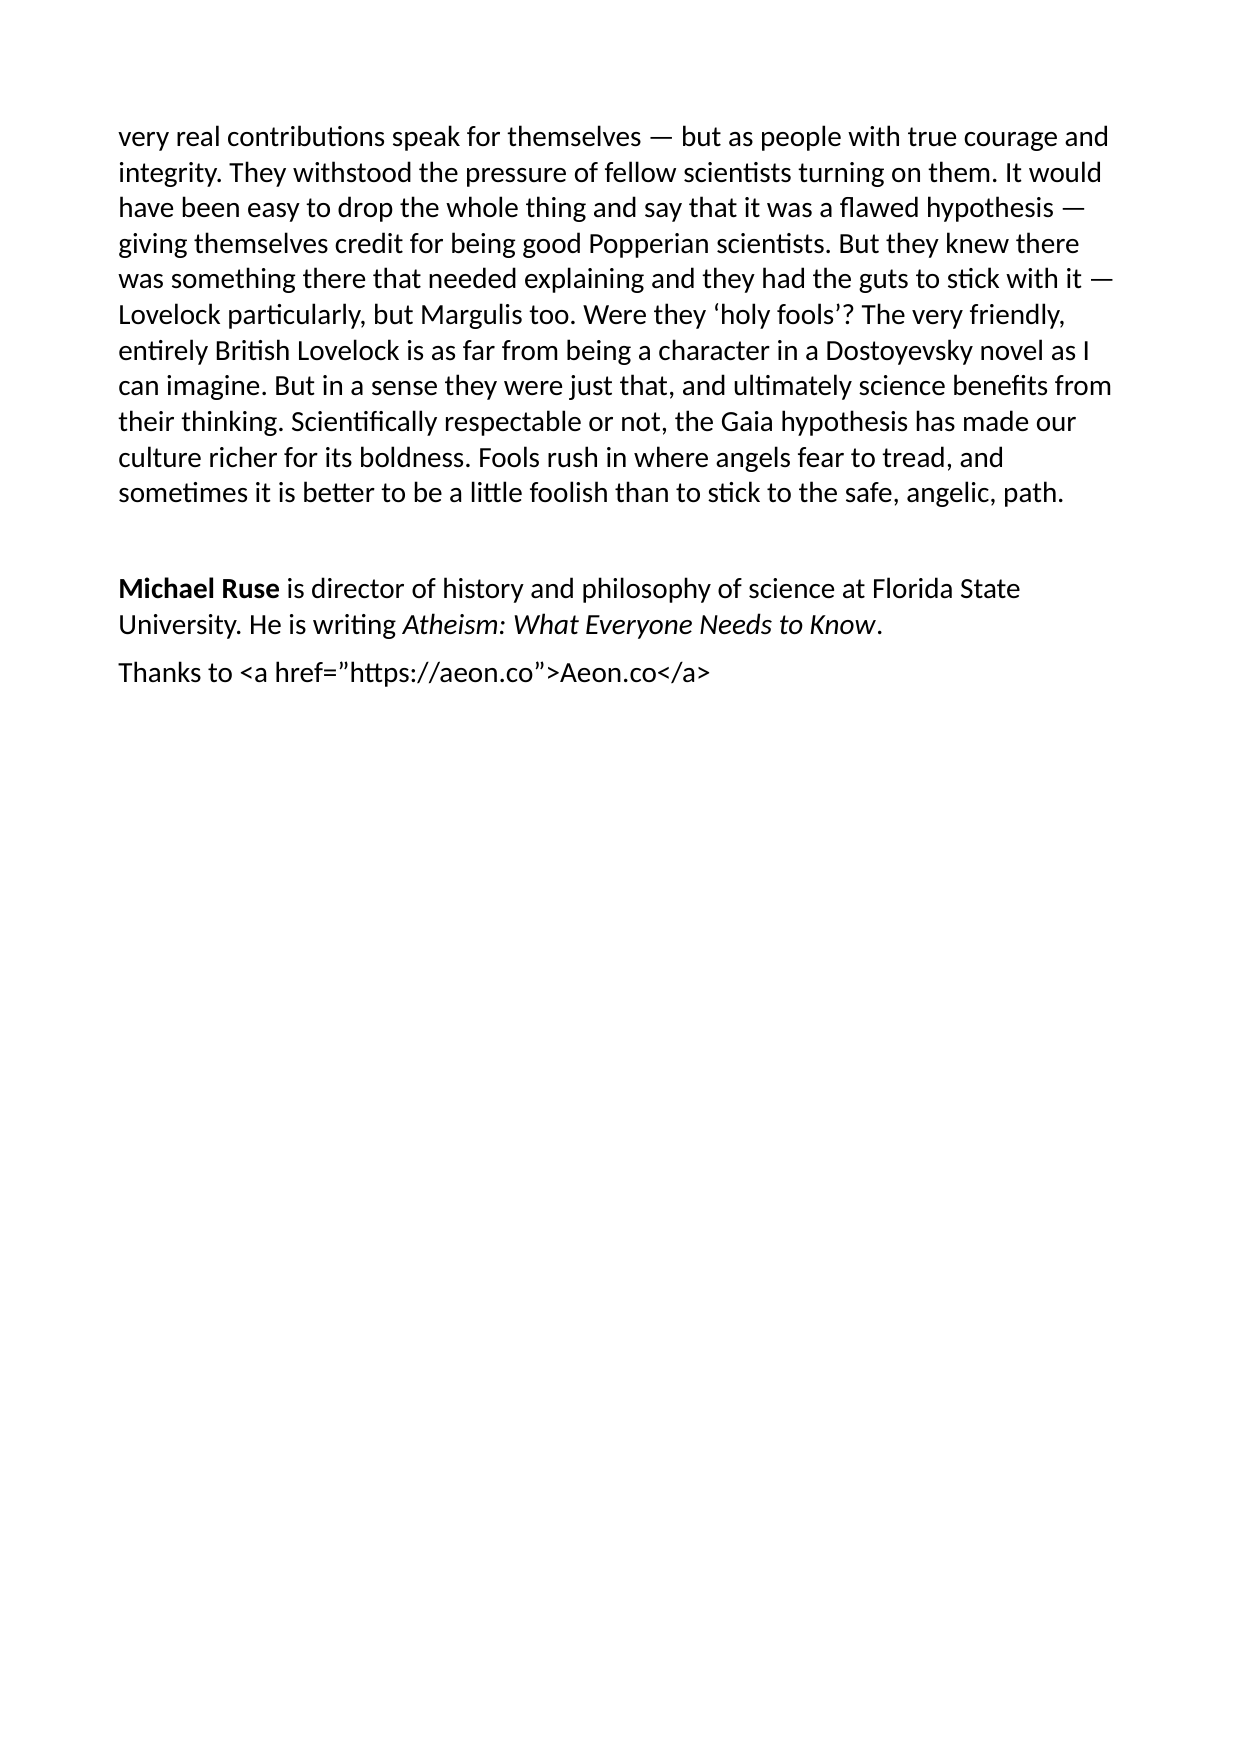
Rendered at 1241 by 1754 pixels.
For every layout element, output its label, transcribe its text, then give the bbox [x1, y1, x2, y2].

text Thanks to <a href=”https://aeon.co”>Aeon.co</a> [118, 654, 1122, 690]
text very real contributions speak for themselves — but as people with true courage and integrity. They withstood the pressure of fellow scientists turning on them. It would have been easy to drop the whole thing and say that it was a flawed hypothesis — giving themselves credit for being good Popperian scientists. But they knew there was something there that needed explaining and they had the guts to stick with it —Lovelock particularly, but Margulis too. Were they ‘holy fools’? The very friendly, entirely British Lovelock is as far from being a character in a Dostoyevsky novel as I can imagine. But in a sense they were just that, and ultimately science benefits from their thinking. Scientifically respectable or not, the Gaia hypothesis has made our culture richer for its boldness. Fools rush in where angels fear to tread, and sometimes it is better to be a little foolish than to stick to the safe, angelic, path. [118, 118, 1122, 510]
text Michael Ruse is director of history and philosophy of science at Florida State University. He is writing Atheism: What Everyone Needs to Know. [118, 571, 1122, 642]
